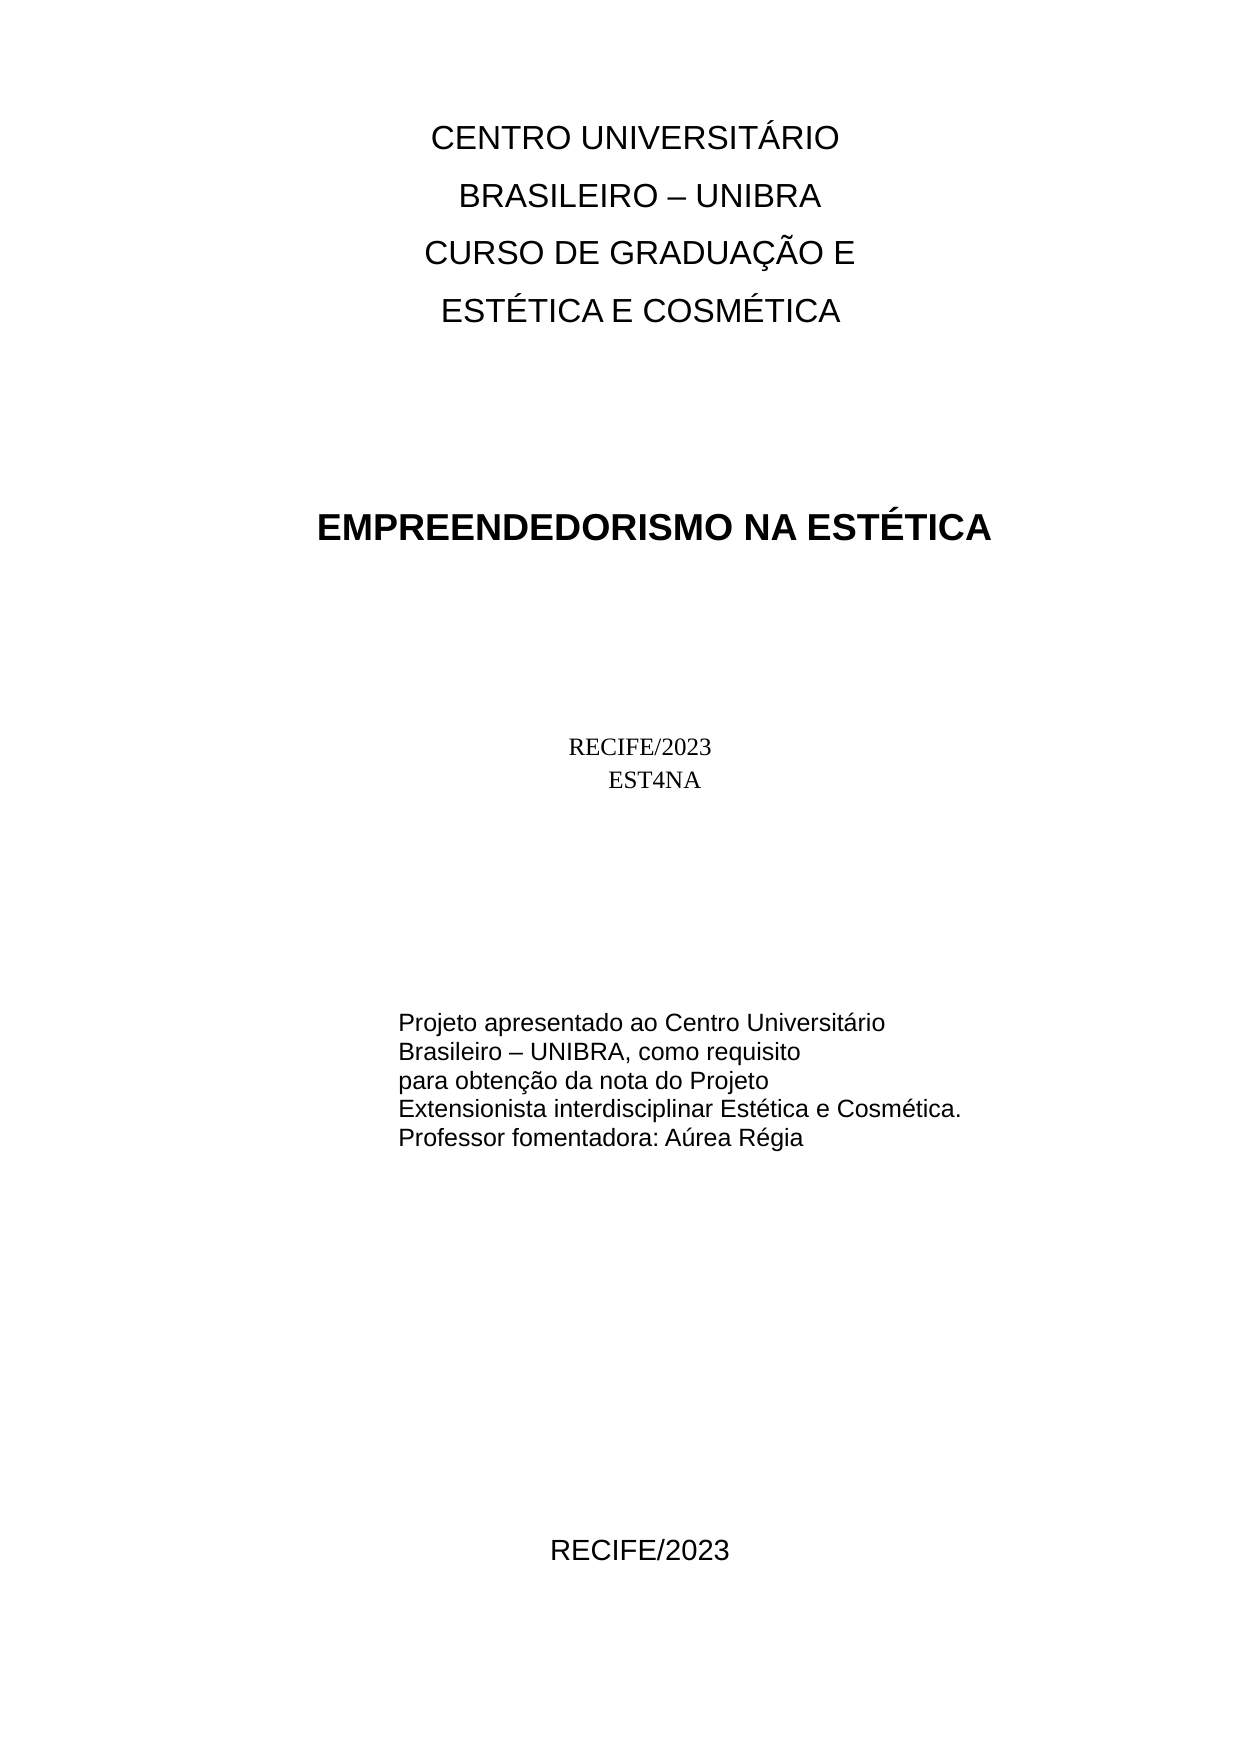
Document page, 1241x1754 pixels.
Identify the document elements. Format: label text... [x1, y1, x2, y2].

text ESTÉTICA E COSMÉTICA [177, 291, 1103, 329]
text BRASILEIRO – UNIBRA [177, 176, 1103, 214]
text Brasileiro – UNIBRA, como requisito [398, 1037, 1133, 1066]
text Professor fomentadora: Aúrea Régia [398, 1123, 1133, 1152]
text CURSO DE GRADUAÇÃO E [177, 233, 1103, 272]
text EST4NA [177, 765, 1133, 794]
text Projeto apresentado ao Centro Universitário [398, 1008, 1133, 1037]
text para obtenção da nota do Projeto [398, 1066, 1133, 1094]
text RECIFE/2023 [147, 732, 1133, 761]
text EMPREENDEDORISMO NA ESTÉTICA [177, 505, 1133, 548]
text Extensionista interdisciplinar Estética e Cosmética. [398, 1094, 1133, 1123]
text RECIFE/2023 [177, 1533, 1103, 1567]
text CENTRO UNIVERSITÁRIO [177, 118, 1103, 157]
